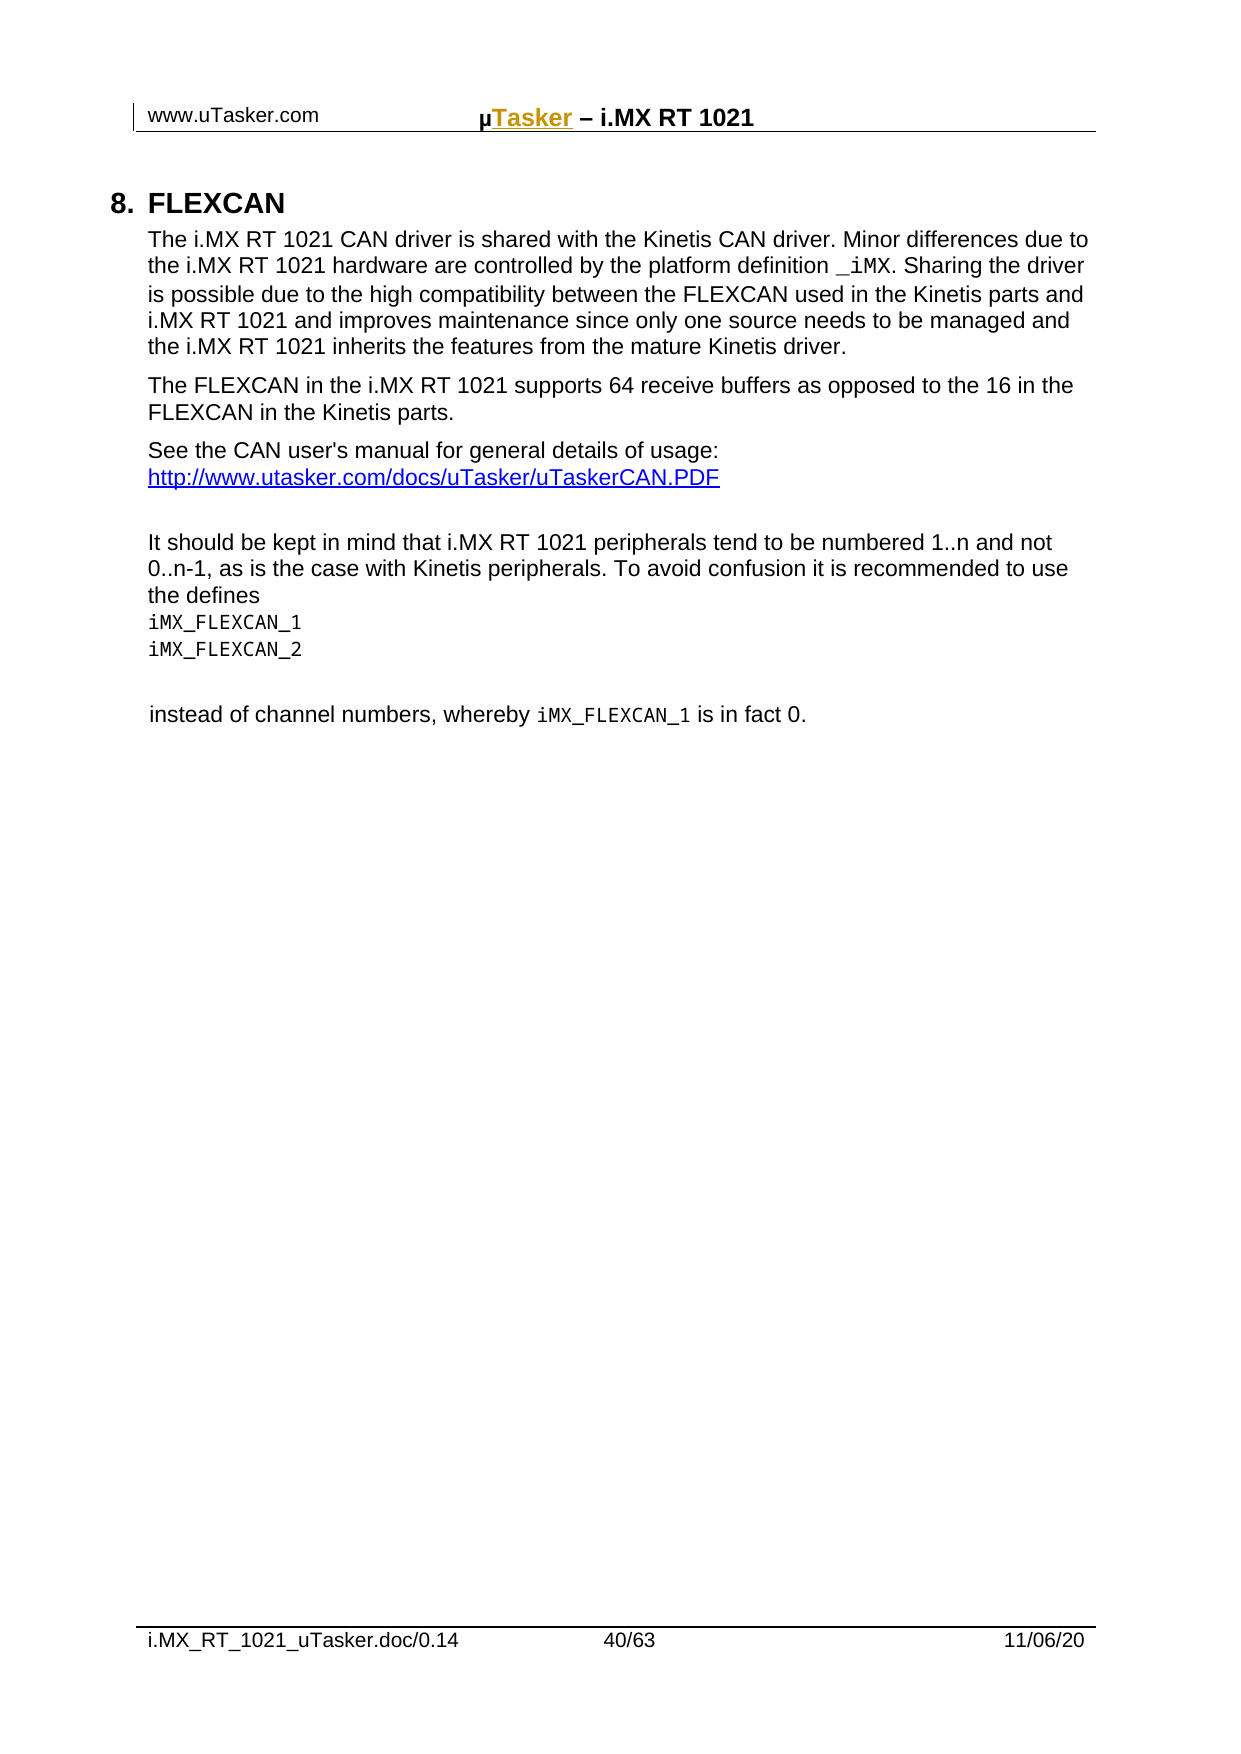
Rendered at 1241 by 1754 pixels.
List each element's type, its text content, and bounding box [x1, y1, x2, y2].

text instead of channel numbers, whereby iMX_FLEXCAN_1 is in fact 0. [148, 701, 1093, 728]
subtitle FLEXCAN [110, 186, 1093, 219]
text The FLEXCAN in the i.MX RT 1021 supports 64 receive buffers as opposed to the 16 in the FLEXCAN in the Kinetis parts. [148, 372, 1093, 425]
text See the CAN user's manual for general details of usage: http://www.utasker.com/docs/uTasker/uTaskerCAN.PDF [148, 437, 1093, 490]
text It should be kept in mind that i.MX RT 1021 peripherals tend to be numbered 1..n and not 0..n-1, as is the case with Kinetis peripherals. To avoid confusion it is recommended to use the defines iMX_FLEXCAN_1 iMX_FLEXCAN_2 [148, 502, 1093, 662]
text The i.MX RT 1021 CAN driver is shared with the Kinetis CAN driver. Minor differences due to the i.MX RT 1021 hardware are controlled by the platform definition _iMX. Sharing the driver is possible due to the high compatibility between the FLEXCAN used in the Kinetis parts and i.MX RT 1021 and improves maintenance since only one source needs to be managed and the i.MX RT 1021 inherits the features from the mature Kinetis driver. [148, 226, 1093, 359]
